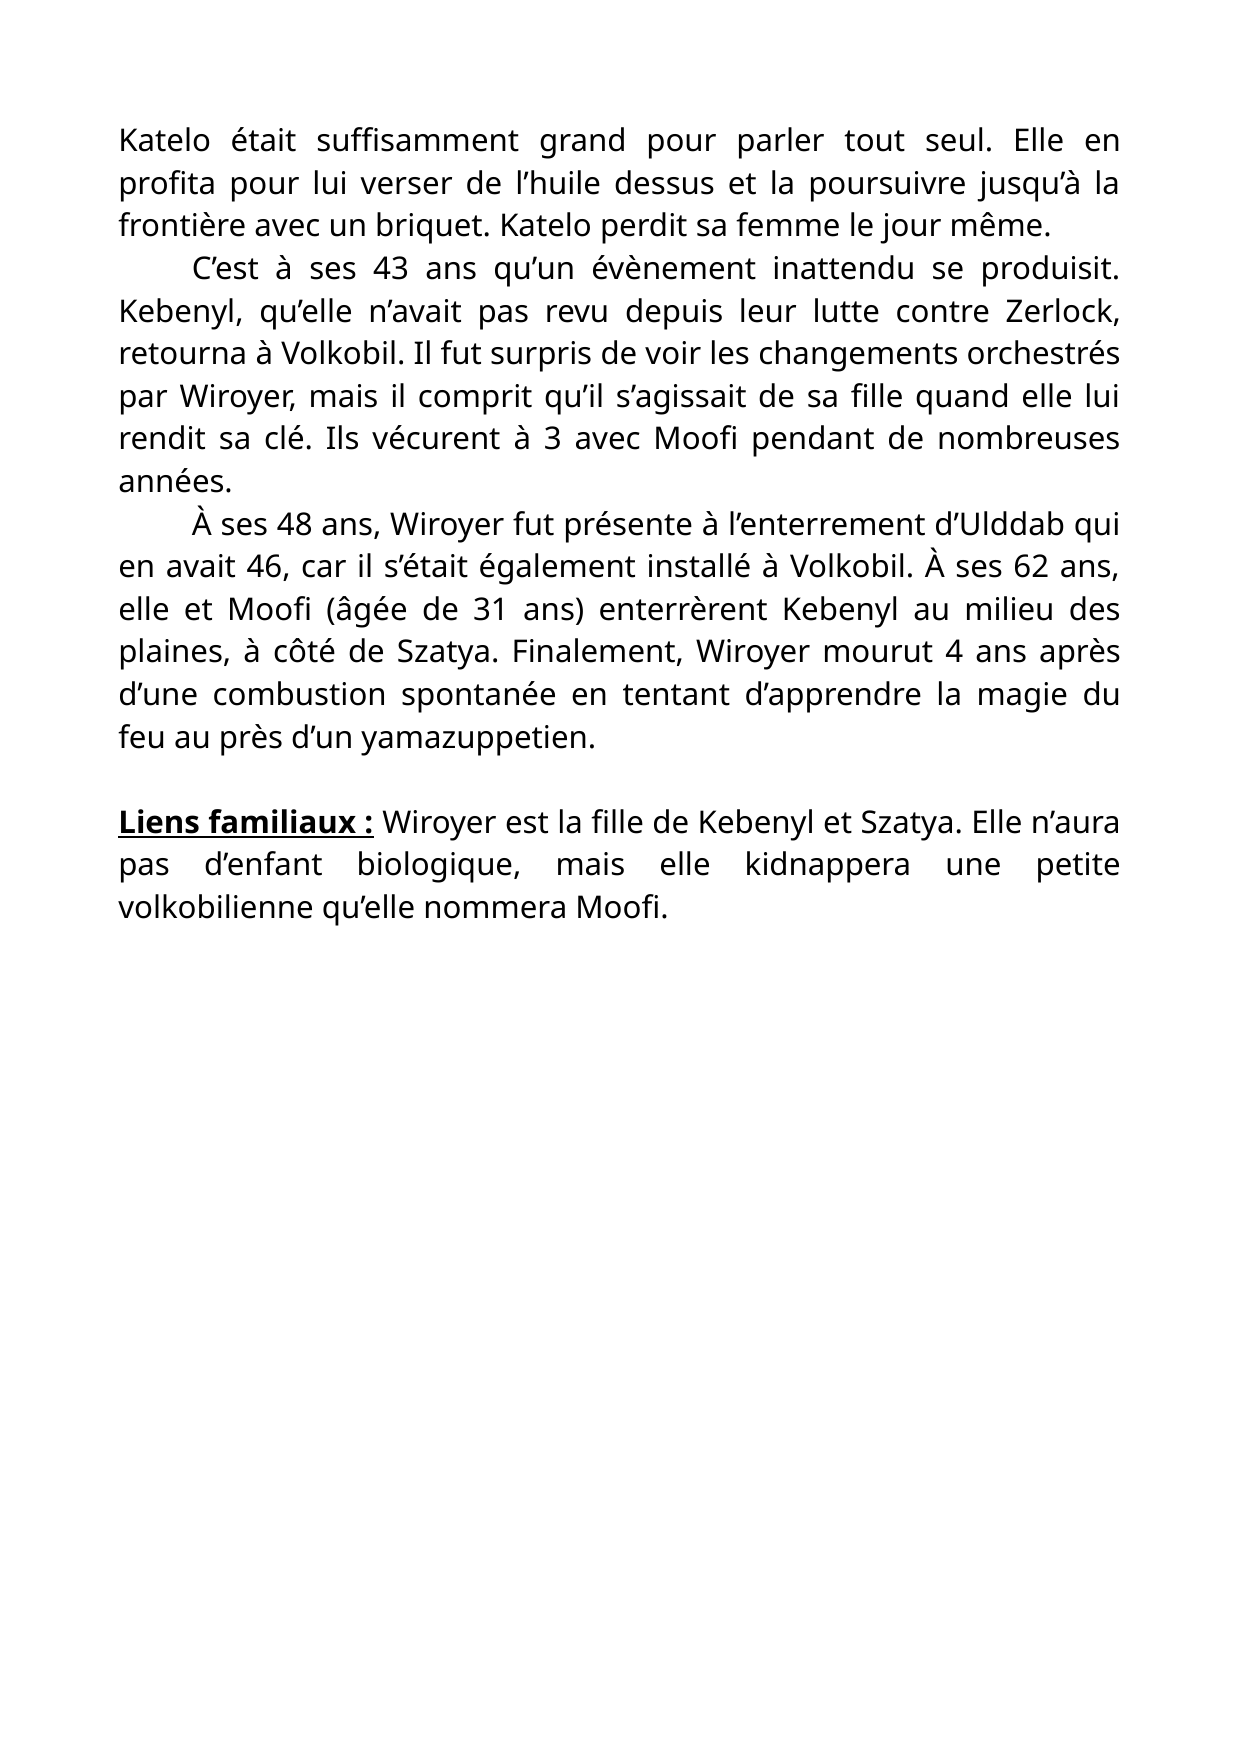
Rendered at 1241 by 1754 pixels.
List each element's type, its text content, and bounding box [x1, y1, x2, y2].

text Katelo était suffisamment grand pour parler tout seul. Elle en profita pour lui verser de l’huile dessus et la poursuivre jusqu’à la frontière avec un briquet. Katelo perdit sa femme le jour même. [118, 118, 1122, 246]
text C’est à ses 43 ans qu’un évènement inattendu se produisit. Kebenyl, qu’elle n’avait pas revu depuis leur lutte contre Zerlock, retourna à Volkobil. Il fut surpris de voir les changements orchestrés par Wiroyer, mais il comprit qu’il s’agissait de sa fille quand elle lui rendit sa clé. Ils vécurent à 3 avec Moofi pendant de nombreuses années. [118, 246, 1122, 502]
text Liens familiaux : Wiroyer est la fille de Kebenyl et Szatya. Elle n’aura pas d’enfant biologique, mais elle kidnappera une petite volkobilienne qu’elle nommera Moofi. [118, 800, 1122, 928]
text À ses 48 ans, Wiroyer fut présente à l’enterrement d’Ulddab qui en avait 46, car il s’était également installé à Volkobil. À ses 62 ans, elle et Moofi (âgée de 31 ans) enterrèrent Kebenyl au milieu des plaines, à côté de Szatya. Finalement, Wiroyer mourut 4 ans après d’une combustion spontanée en tentant d’apprendre la magie du feu au près d’un yamazuppetien. [118, 502, 1122, 757]
